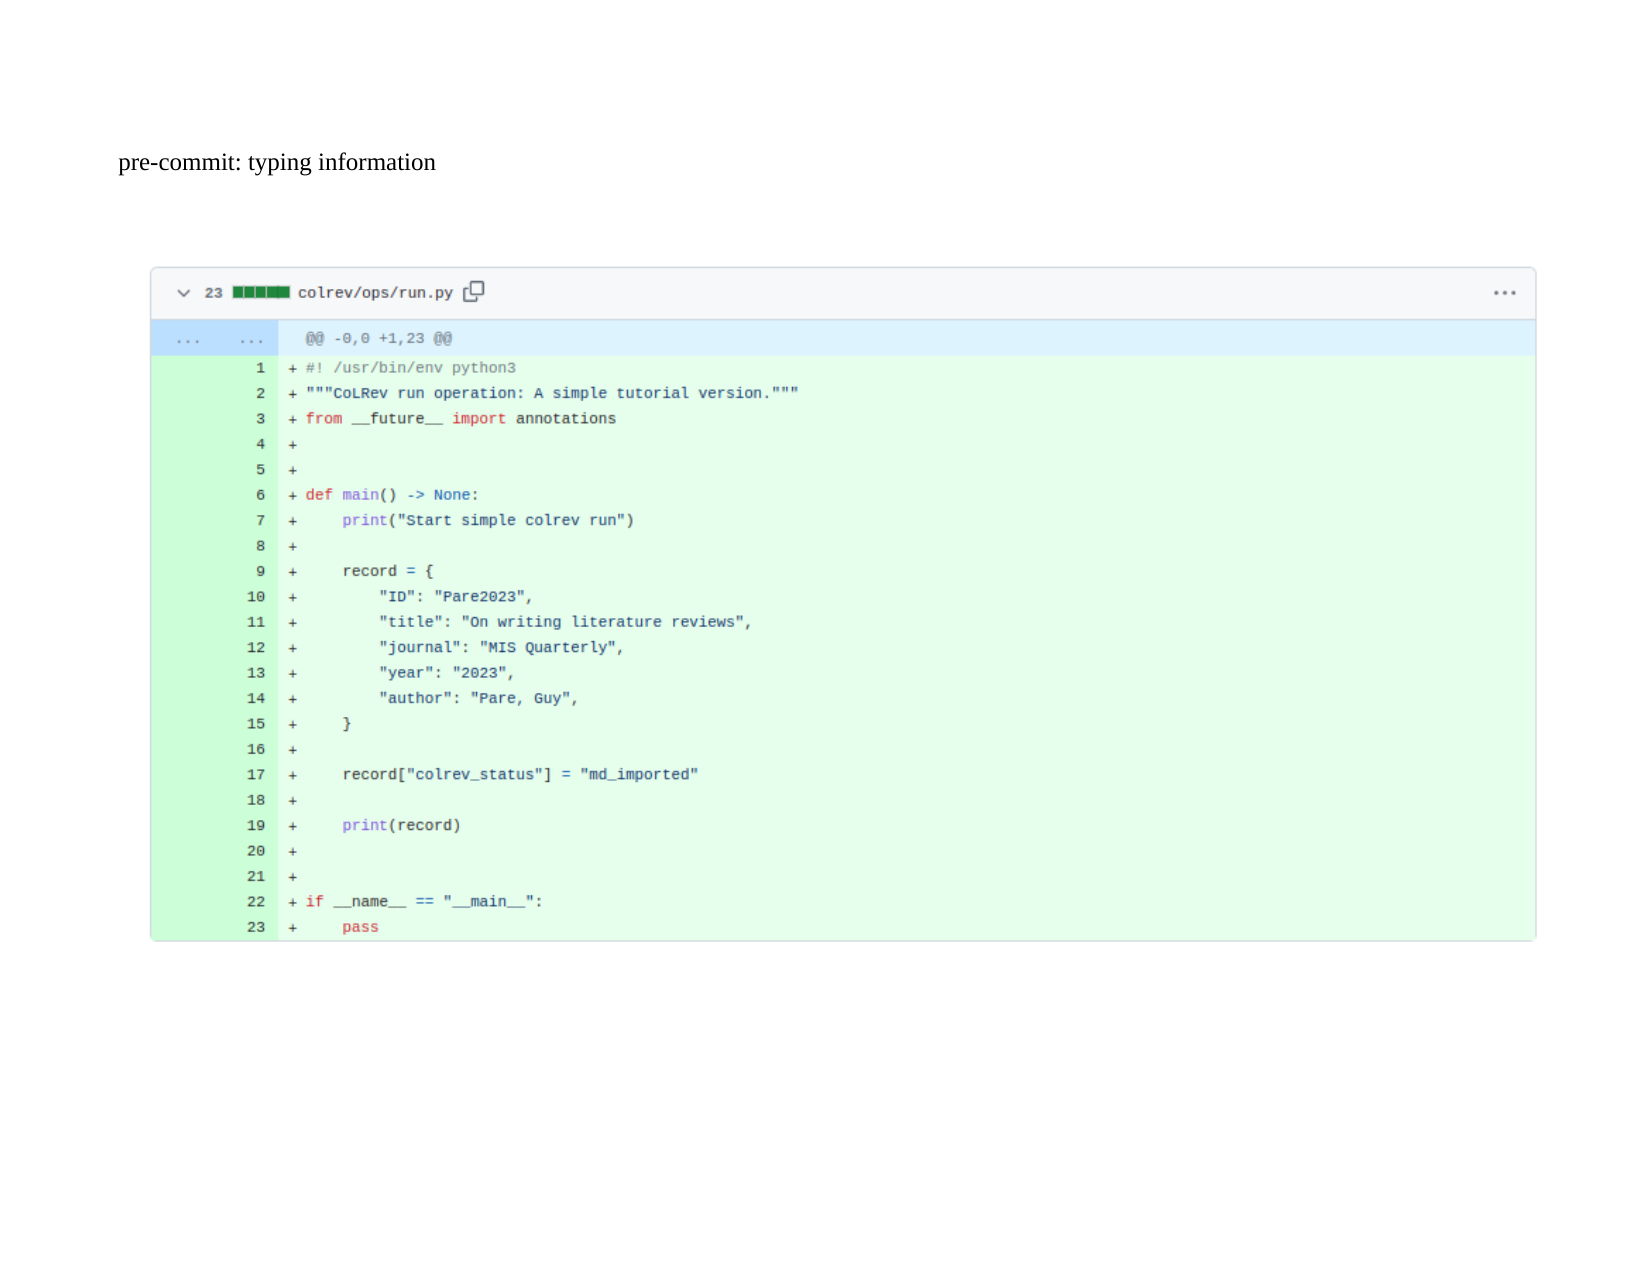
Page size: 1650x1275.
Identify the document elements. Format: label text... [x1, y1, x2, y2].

text pre-commit: typing information [118, 147, 1532, 176]
picture [136, 257, 1551, 949]
